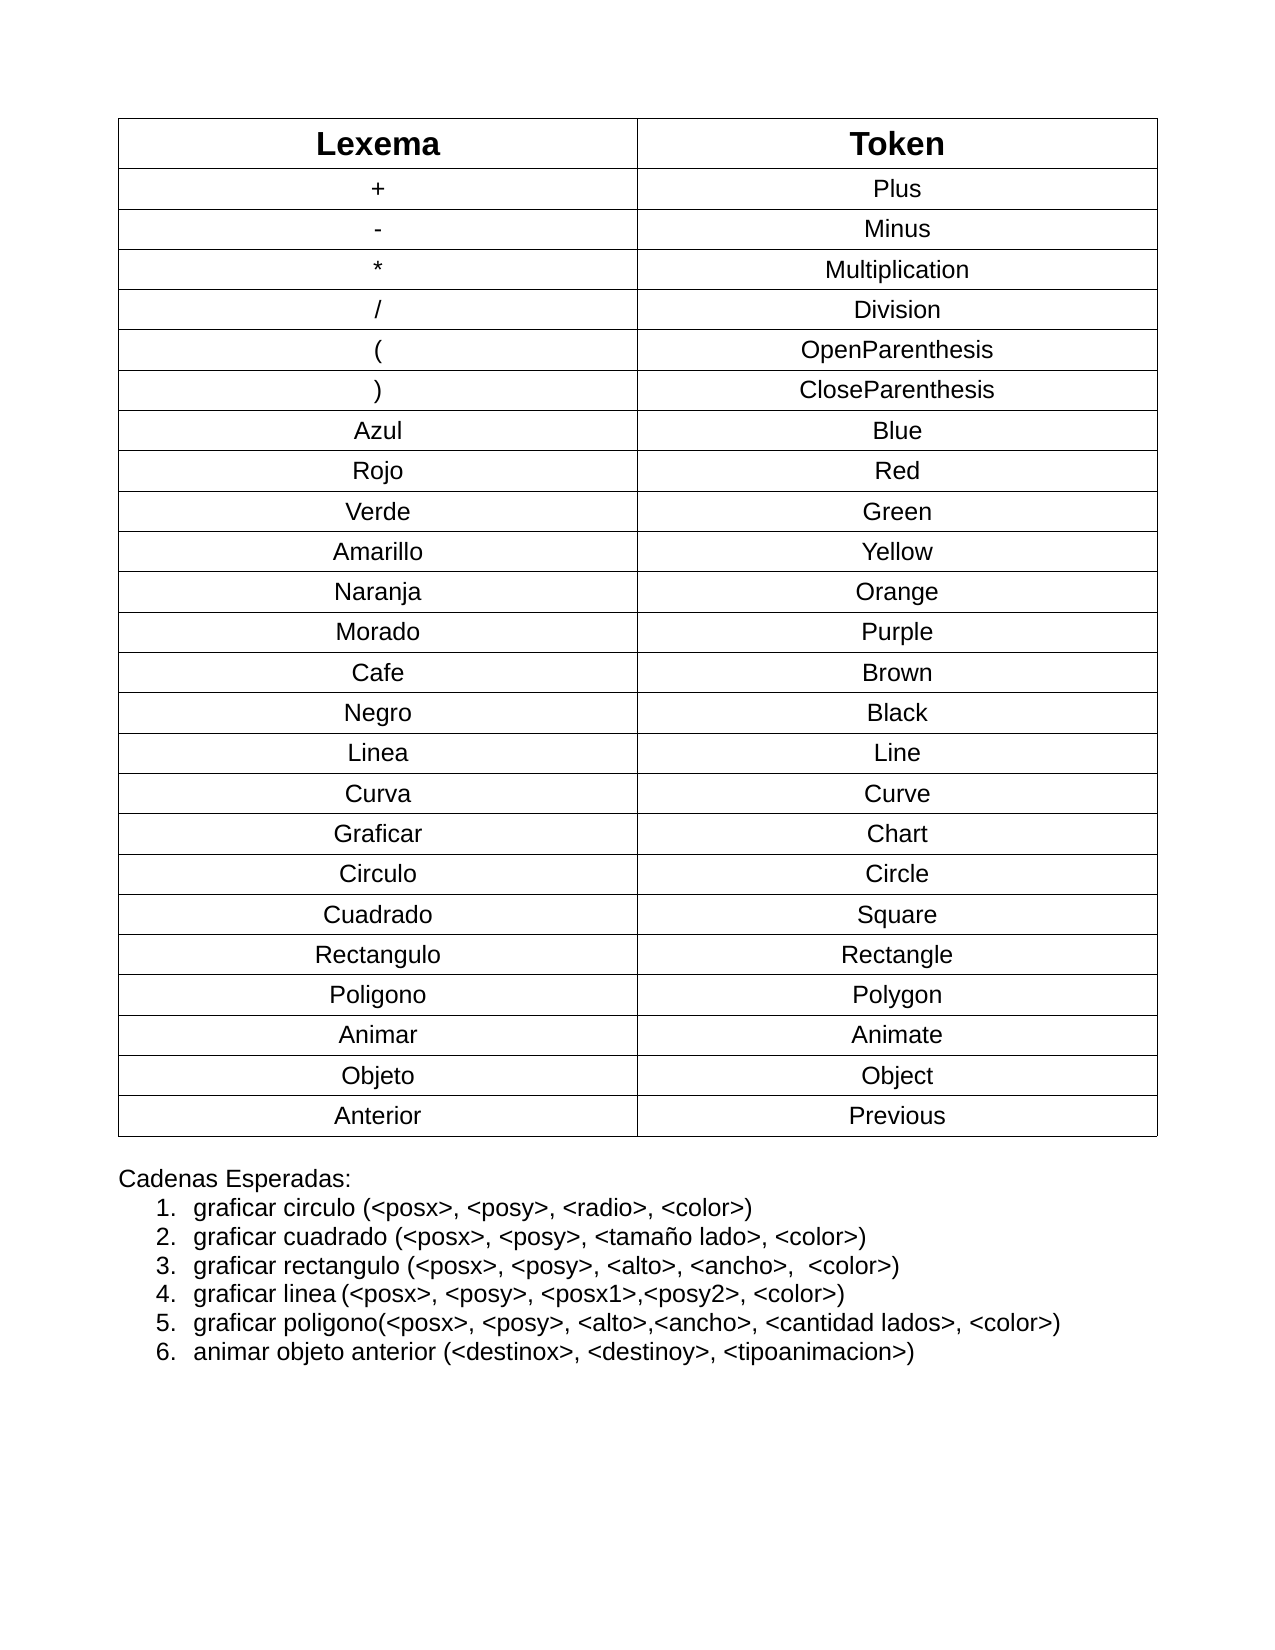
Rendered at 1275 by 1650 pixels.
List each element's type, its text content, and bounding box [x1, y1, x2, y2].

table_cell Circle [638, 855, 1157, 894]
table_cell Line [638, 734, 1157, 773]
table_cell Azul [119, 411, 637, 450]
table_cell CloseParenthesis [638, 371, 1157, 410]
table_cell Brown [638, 653, 1157, 692]
table_cell / [119, 290, 637, 329]
list graficar rectangulo (<posx>, <posy>, <alto>, <ancho>, <color>) [156, 1251, 1157, 1279]
list graficar circulo (<posx>, <posy>, <radio>, <color>) [156, 1193, 1157, 1222]
table_cell Naranja [119, 572, 637, 612]
table_cell Black [638, 693, 1157, 732]
table_cell Linea [119, 734, 637, 773]
table_cell Animar [119, 1016, 637, 1055]
table_cell Animate [638, 1016, 1157, 1055]
table_cell Division [638, 290, 1157, 329]
list graficar poligono(<posx>, <posy>, <alto>,<ancho>, <cantidad lados>, <color>) [156, 1308, 1157, 1337]
table_cell - [119, 210, 637, 249]
list graficar cuadrado (<posx>, <posy>, <tamaño lado>, <color>) [156, 1222, 1157, 1251]
table_cell + [119, 169, 637, 208]
table_cell Graficar [119, 814, 637, 853]
table_cell * [119, 250, 637, 289]
table_cell Curva [119, 774, 637, 813]
table_cell Red [638, 451, 1157, 491]
table_cell OpenParenthesis [638, 330, 1157, 370]
table_cell Orange [638, 572, 1157, 612]
table_cell Curve [638, 774, 1157, 813]
table_cell Yellow [638, 532, 1157, 571]
table_cell Circulo [119, 855, 637, 894]
list graficar linea (<posx>, <posy>, <posx1>,<posy2>, <color>) [156, 1279, 1157, 1308]
table_cell Poligono [119, 975, 637, 1015]
table_cell Cuadrado [119, 895, 637, 934]
list animar objeto anterior (<destinox>, <destinoy>, <tipoanimacion>) [156, 1337, 1157, 1366]
table_cell Multiplication [638, 250, 1157, 289]
table_cell Previous [638, 1096, 1157, 1136]
table_cell Purple [638, 613, 1157, 652]
table_cell ) [119, 371, 637, 410]
table_cell ( [119, 330, 637, 370]
table_cell Blue [638, 411, 1157, 450]
table_cell Negro [119, 693, 637, 732]
table_cell Rojo [119, 451, 637, 491]
table_cell Square [638, 895, 1157, 934]
text Cadenas Esperadas: [118, 1164, 1157, 1193]
table_cell Chart [638, 814, 1157, 853]
table_cell Objeto [119, 1056, 637, 1095]
table_header Token [638, 119, 1157, 168]
table_cell Polygon [638, 975, 1157, 1015]
table_cell Verde [119, 492, 637, 531]
table_cell Minus [638, 210, 1157, 249]
table_cell Anterior [119, 1096, 637, 1136]
table_cell Object [638, 1056, 1157, 1095]
table_cell Amarillo [119, 532, 637, 571]
table_cell Green [638, 492, 1157, 531]
table_cell Cafe [119, 653, 637, 692]
table_cell Rectangle [638, 935, 1157, 974]
table_cell Morado [119, 613, 637, 652]
table_cell Rectangulo [119, 935, 637, 974]
table_header Lexema [119, 119, 637, 168]
table_cell Plus [638, 169, 1157, 208]
